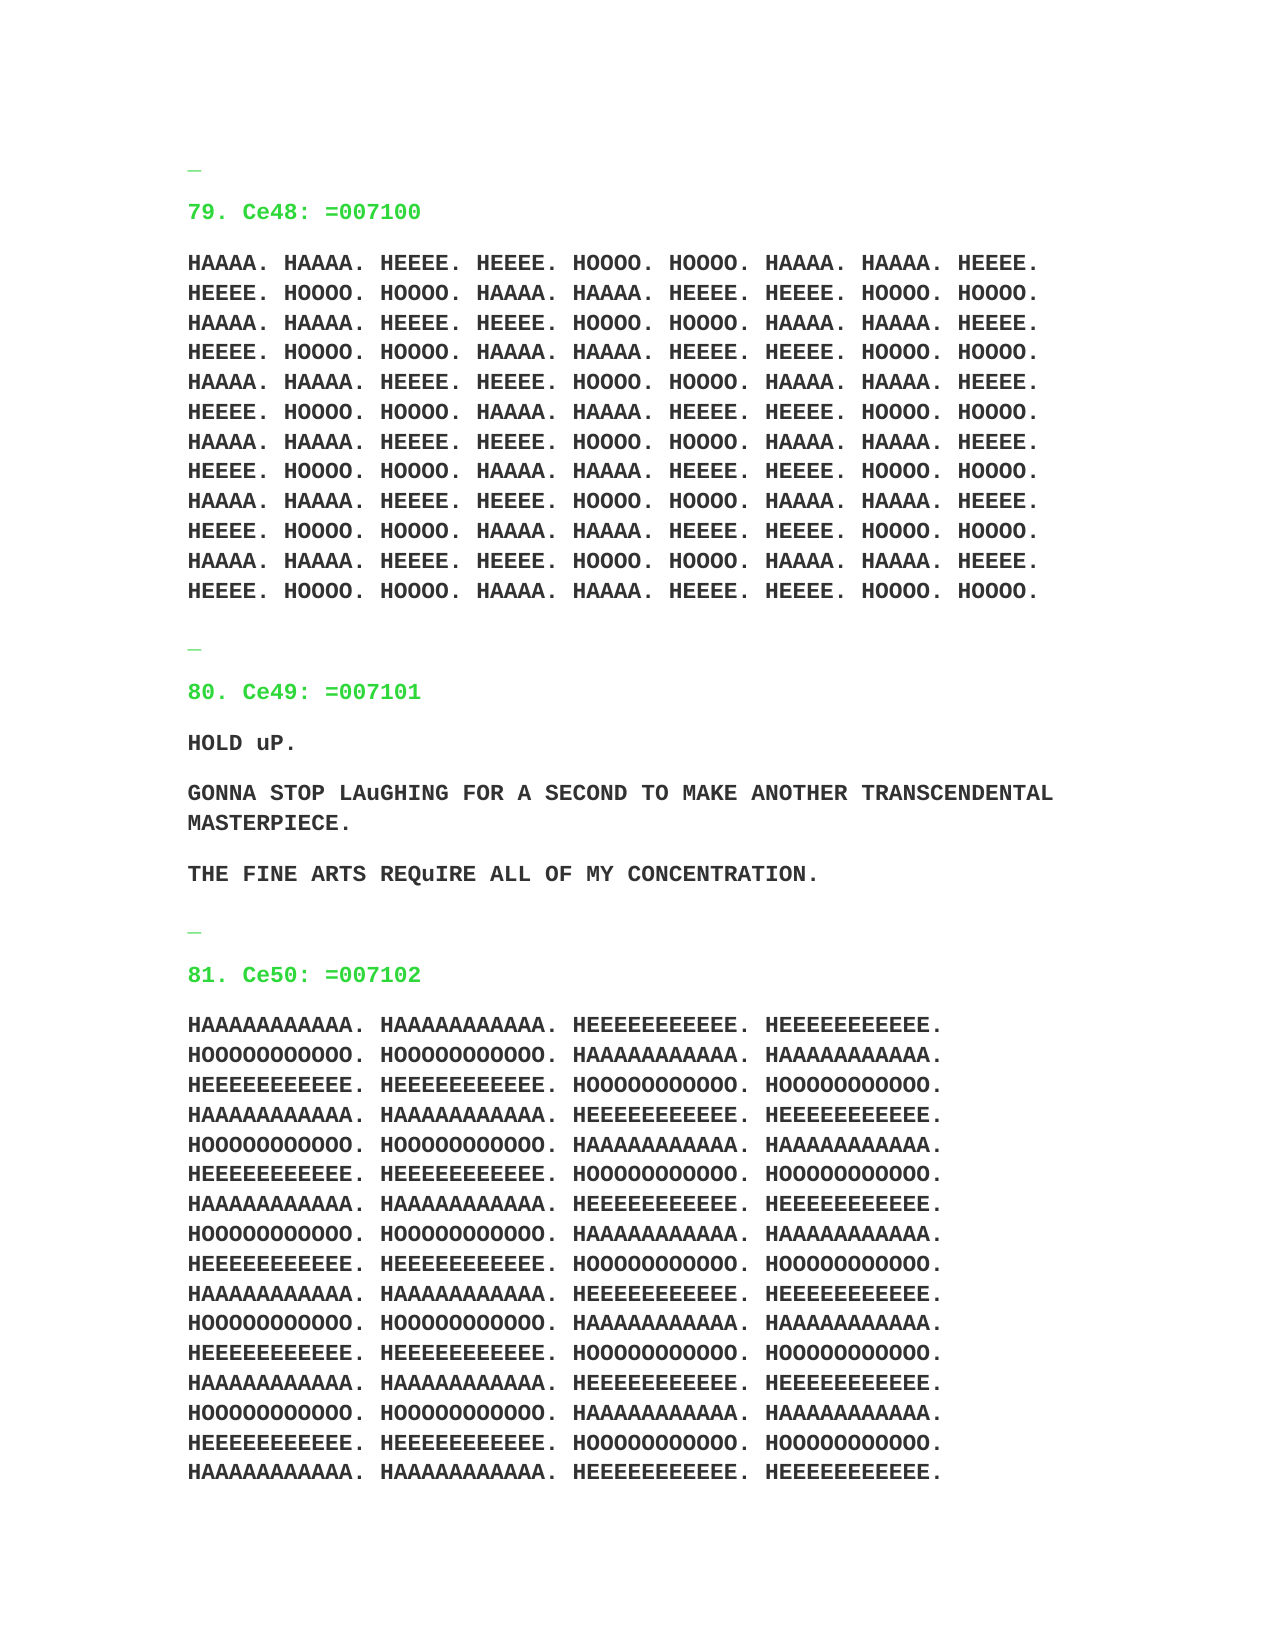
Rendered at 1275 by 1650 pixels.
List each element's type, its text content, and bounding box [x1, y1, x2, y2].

text GONNA STOP LAuGHING FOR A SECOND TO MAKE ANOTHER TRANSCENDENTAL MASTERPIECE. [187, 781, 1087, 837]
text _ [187, 150, 1087, 176]
text _ [187, 629, 1087, 656]
text THE FINE ARTS REQuIRE ALL OF MY CONCENTRATION. [187, 862, 1087, 888]
text 81. Ce50: =007102 [187, 963, 1087, 989]
text 79. Ce48: =007100 [187, 201, 1087, 227]
text 80. Ce49: =007101 [187, 680, 1087, 706]
text HAAAAAAAAAAA. HAAAAAAAAAAA. HEEEEEEEEEEE. HEEEEEEEEEEE. HOOOOOOOOOOO. HOOOOOOOOOOO. HAAAAAAAAAAA. HAAAAAAAAAAA. HEEEEEEEEEEE. HEEEEEEEEEEE. HOOOOOOOOOOO. HOOOOOOOOOOO. HAAAAAAAAAAA. HAAAAAAAAAAA. HEEEEEEEEEEE. HEEEEEEEEEEE. HOOOOOOOOOOO. HOOOOOOOOOOO. HAAAAAAAAAAA. HAAAAAAAAAAA. HEEEEEEEEEEE. HEEEEEEEEEEE. HOOOOOOOOOOO. HOOOOOOOOOOO. HAAAAAAAAAAA. HAAAAAAAAAAA. HEEEEEEEEEEE. HEEEEEEEEEEE. HOOOOOOOOOOO. HOOOOOOOOOOO. HAAAAAAAAAAA. HAAAAAAAAAAA. HEEEEEEEEEEE. HEEEEEEEEEEE. HOOOOOOOOOOO. HOOOOOOOOOOO. HAAAAAAAAAAA. HAAAAAAAAAAA. HEEEEEEEEEEE. HEEEEEEEEEEE. HOOOOOOOOOOO. HOOOOOOOOOOO. HAAAAAAAAAAA. HAAAAAAAAAAA. HEEEEEEEEEEE. HEEEEEEEEEEE. HOOOOOOOOOOO. HOOOOOOOOOOO. HAAAAAAAAAAA. HAAAAAAAAAAA. HEEEEEEEEEEE. HEEEEEEEEEEE. HOOOOOOOOOOO. HOOOOOOOOOOO. HAAAAAAAAAAA. HAAAAAAAAAAA. HEEEEEEEEEEE. HEEEEEEEEEEE. HOOOOOOOOOOO. HOOOOOOOOOOO. HAAAAAAAAAAA. HAAAAAAAAAAA. HEEEEEEEEEEE. HEEEEEEEEEEE. [187, 1014, 1087, 1487]
text HAAAA. HAAAA. HEEEE. HEEEE. HOOOO. HOOOO. HAAAA. HAAAA. HEEEE. HEEEE. HOOOO. HOOOO. HAAAA. HAAAA. HEEEE. HEEEE. HOOOO. HOOOO. HAAAA. HAAAA. HEEEE. HEEEE. HOOOO. HOOOO. HAAAA. HAAAA. HEEEE. HEEEE. HOOOO. HOOOO. HAAAA. HAAAA. HEEEE. HEEEE. HOOOO. HOOOO. HAAAA. HAAAA. HEEEE. HEEEE. HOOOO. HOOOO. HAAAA. HAAAA. HEEEE. HEEEE. HOOOO. HOOOO. HAAAA. HAAAA. HEEEE. HEEEE. HOOOO. HOOOO. HAAAA. HAAAA. HEEEE. HEEEE. HOOOO. HOOOO. HAAAA. HAAAA. HEEEE. HEEEE. HOOOO. HOOOO. HAAAA. HAAAA. HEEEE. HEEEE. HOOOO. HOOOO. HAAAA. HAAAA. HEEEE. HEEEE. HOOOO. HOOOO. HAAAA. HAAAA. HEEEE. HEEEE. HOOOO. HOOOO. HAAAA. HAAAA. HEEEE. HEEEE. HOOOO. HOOOO. HAAAA. HAAAA. HEEEE. HEEEE. HOOOO. HOOOO. HAAAA. HAAAA. HEEEE. HEEEE. HOOOO. HOOOO. HAAAA. HAAAA. HEEEE. HEEEE. HOOOO. HOOOO. [187, 251, 1087, 605]
text HOLD uP. [187, 731, 1087, 757]
text _ [187, 912, 1087, 938]
